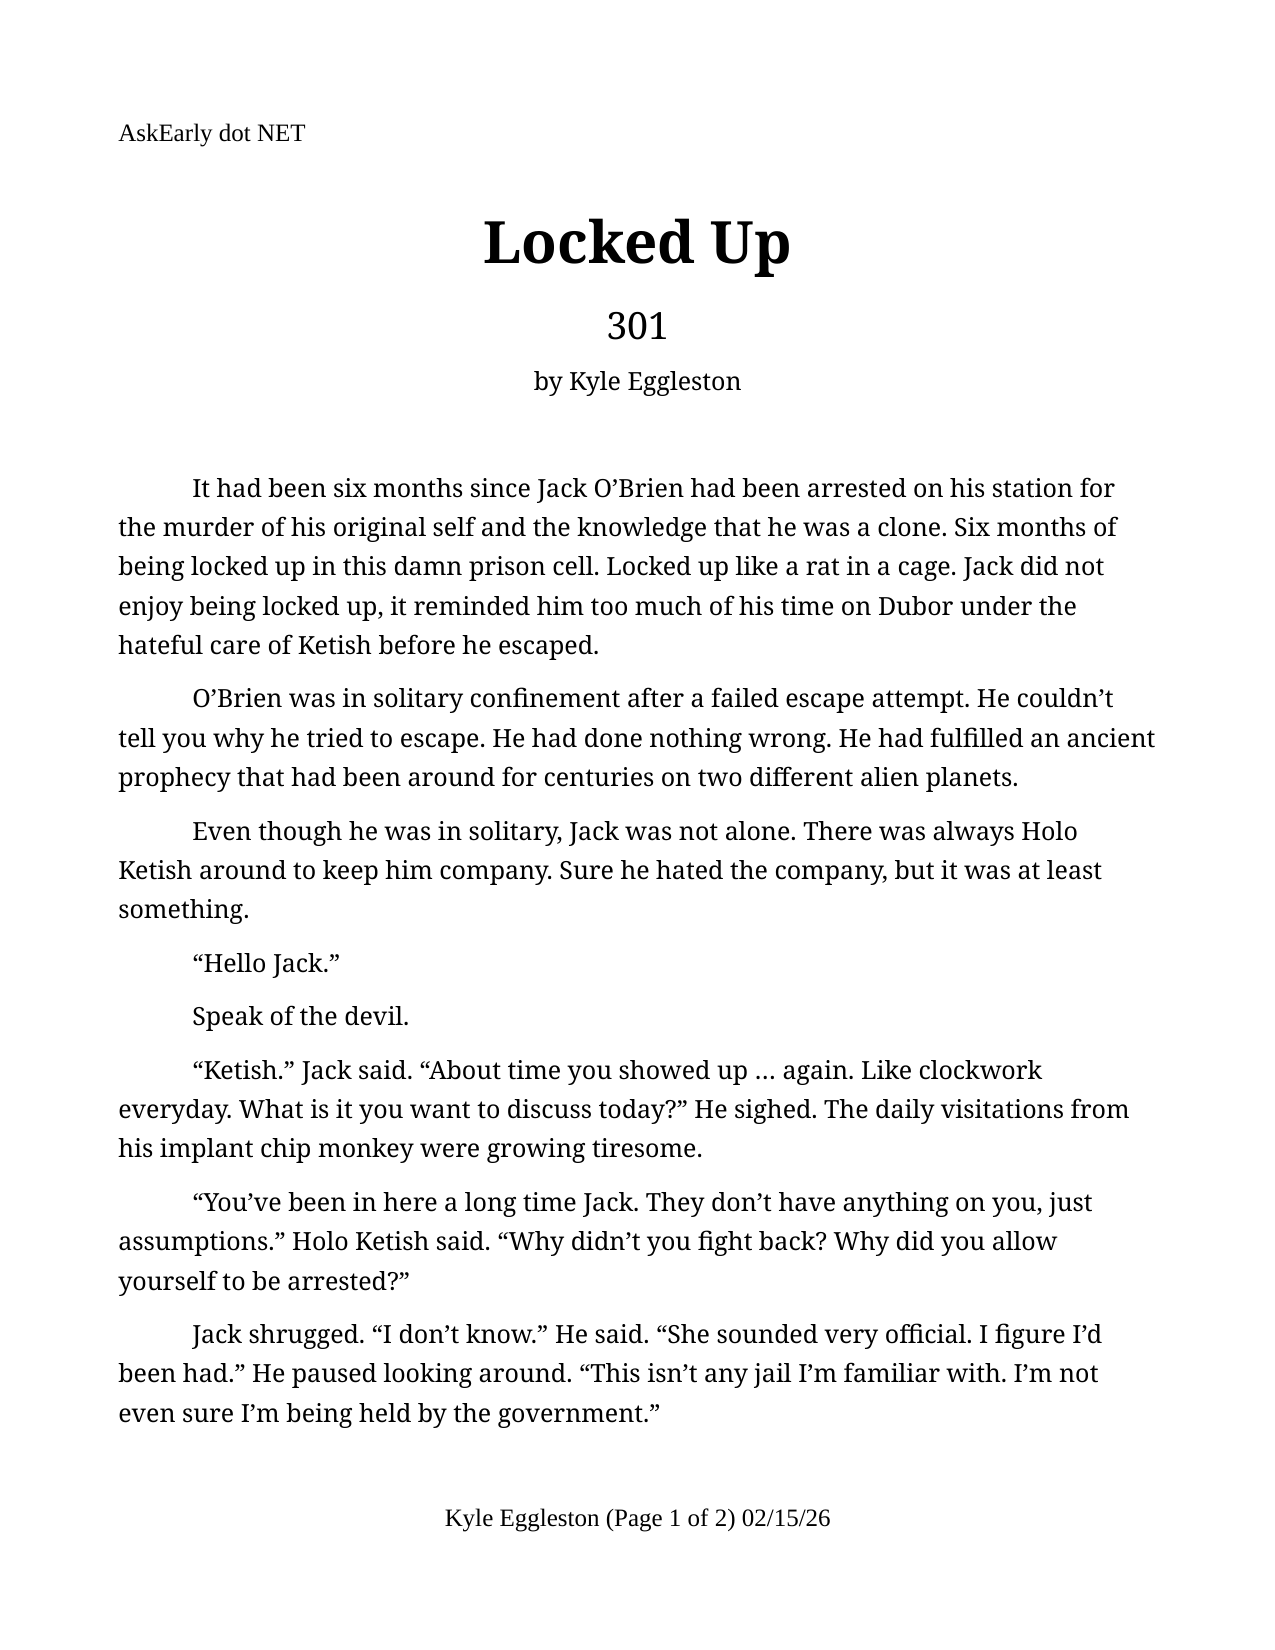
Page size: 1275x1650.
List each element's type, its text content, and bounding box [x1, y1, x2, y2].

subtitle 301 [118, 299, 1157, 351]
text Jack shrugged. “I don’t know.” He said. “She sounded very official. I figure I’d been had.” He paused looking around. “This isn’t any jail I’m familiar with. I’m not even sure I’m being held by the government.” [118, 1317, 1157, 1429]
text Even though he was in solitary, Jack was not alone. There was always Holo Ketish around to keep him company. Sure he hated the company, but it was at least something. [118, 813, 1157, 926]
title Locked Up [118, 201, 1157, 281]
text “You’ve been in here a long time Jack. They don’t have anything on you, just assumptions.” Holo Ketish said. “Why didn’t you fight back? Why did you allow yourself to be arrested?” [118, 1185, 1157, 1297]
text Speak of the devil. [118, 999, 1157, 1033]
text O’Brien was in solitary confinement after a failed escape attempt. He couldn’t tell you why he tried to escape. He had done nothing wrong. He had fulfilled an ancient prophecy that had been around for centuries on two different alien planets. [118, 681, 1157, 793]
text “Hello Jack.” [118, 945, 1157, 979]
text “Ketish.” Jack said. “About time you showed up … again. Like clockwork everyday. What is it you want to discuss today?” He sighed. The daily visitations from his implant chip monkey were growing tiresome. [118, 1053, 1157, 1165]
text It had been six months since Jack O’Brien had been arrested on his station for the murder of his original self and the knowledge that he was a clone. Six months of being locked up in this damn prison cell. Locked up like a rat in a cage. Jack did not enjoy being locked up, it reminded him too much of his time on Dubor under the hateful care of Ketish before he escaped. [118, 471, 1157, 661]
text by Kyle Eggleston [118, 363, 1157, 397]
